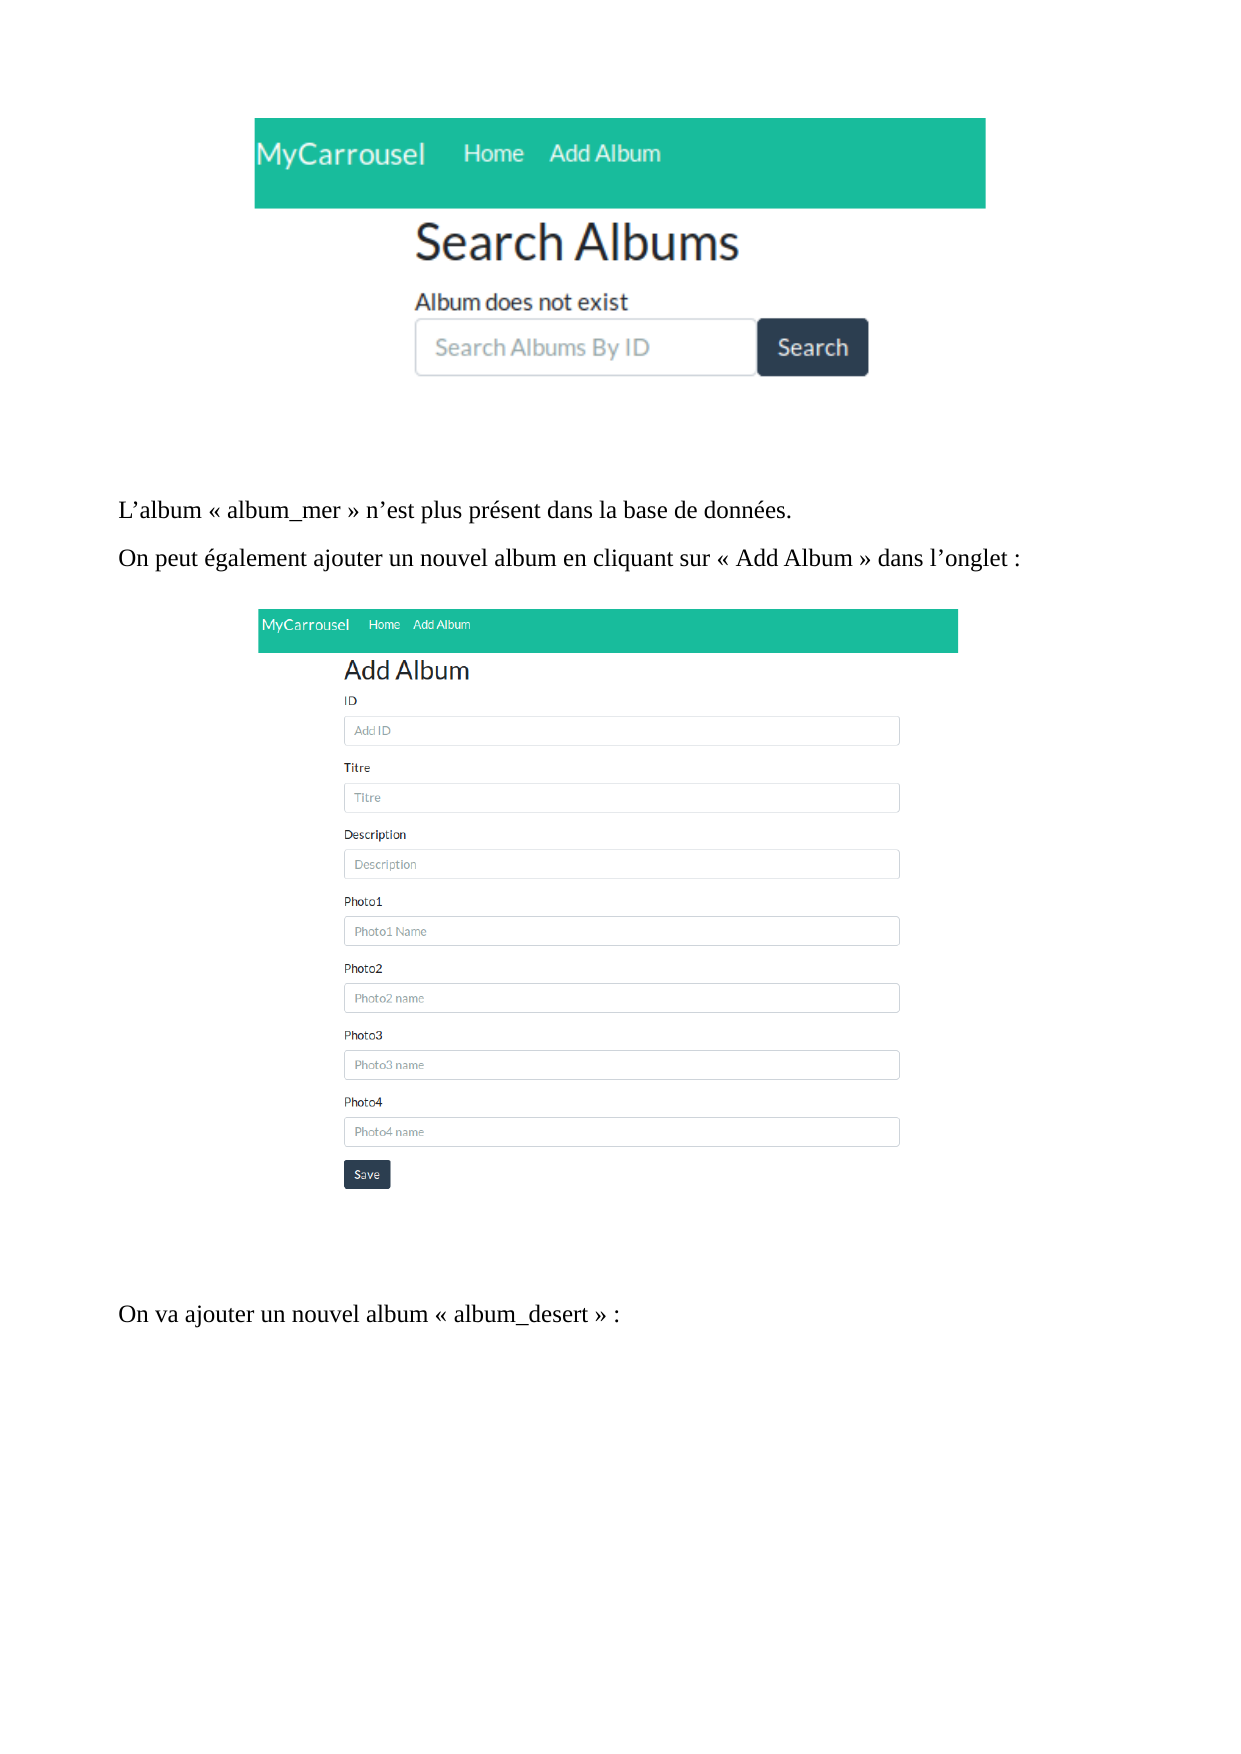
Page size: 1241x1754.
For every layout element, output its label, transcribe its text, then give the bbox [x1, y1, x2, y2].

text L’album « album_mer » n’est plus présent dans la base de données. [118, 496, 1122, 524]
picture [254, 118, 986, 436]
text On va ajouter un nouvel album « album_desert » : [118, 1299, 1122, 1327]
text On peut également ajouter un nouvel album en cliquant sur « Add Album » dans l’onglet : [118, 543, 1122, 572]
picture [258, 609, 959, 1214]
